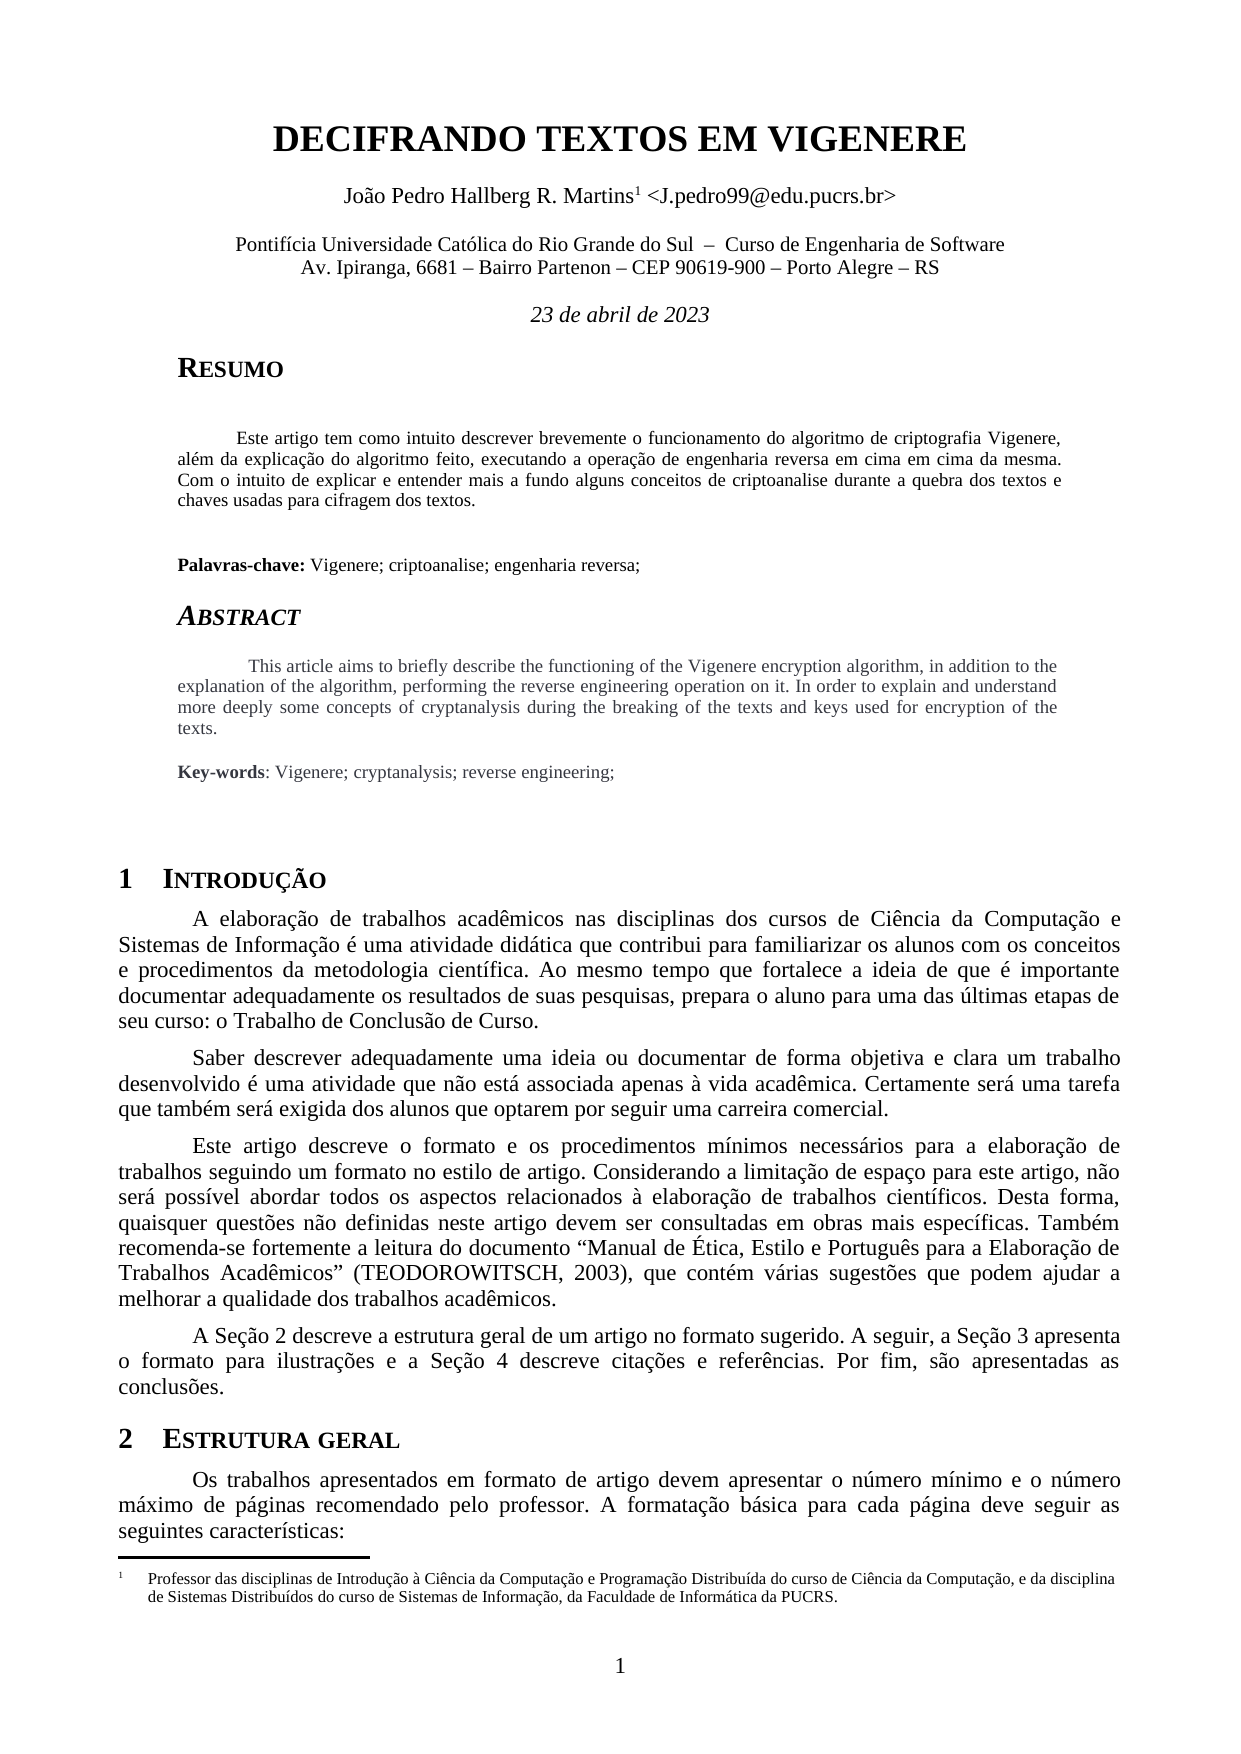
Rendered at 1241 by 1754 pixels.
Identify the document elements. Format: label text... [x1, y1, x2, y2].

text Palavras-chave: Vigenere; criptoanalise; engenharia reversa; [177, 555, 1063, 576]
text Este artigo descreve o formato e os procedimentos mínimos necessários para a elaboração de trabalhos seguindo um formato no estilo de artigo. Considerando a limitação de espaço para este artigo, não será possível abordar todos os aspectos relacionados à elaboração de trabalhos científicos. Desta forma, quaisquer questões não definidas neste artigo devem ser consultadas em obras mais específicas. Também recomenda-se fortemente a leitura do documento “Manual de Ética, Estilo e Português para a Elaboração de Trabalhos Acadêmicos” (TEODOROWITSCH, 2003), que contém várias sugestões que podem ajudar a melhorar a qualidade dos trabalhos acadêmicos. [118, 1133, 1122, 1311]
text Este artigo tem como intuito descrever brevemente o funcionamento do algoritmo de criptografia Vigenere, além da explicação do algoritmo feito, executando a operação de engenharia reversa em cima em cima da mesma. Com o intuito de explicar e entender mais a fundo alguns conceitos de criptoanalise durante a quebra dos textos e chaves usadas para cifragem dos textos. [177, 428, 1063, 511]
text 23 de abril de 2023 [118, 302, 1122, 328]
text Av. Ipiranga, 6681 – Bairro Partenon – CEP 90619-900 – Porto Alegre – RS [118, 256, 1122, 279]
subtitle Key-words: Vigenere; cryptanalysis; reverse engineering; [177, 762, 1057, 783]
text Os trabalhos apresentados em formato de artigo devem apresentar o número mínimo e o número máximo de páginas recomendado pelo professor. A formatação básica para cada página deve seguir as seguintes características: [118, 1467, 1122, 1543]
text Resumo [177, 351, 1063, 384]
text A elaboração de trabalhos acadêmicos nas disciplinas dos cursos de Ciência da Computação e Sistemas de Informação é uma atividade didática que contribui para familiarizar os alunos com os conceitos e procedimentos da metodologia científica. Ao mesmo tempo que fortalece a ideia de que é importante documentar adequadamente os resultados de suas pesquisas, prepara o aluno para uma das últimas etapas de seu curso: o Trabalho de Conclusão de Curso. [118, 906, 1122, 1033]
text Saber descrever adequadamente uma ideia ou documentar de forma objetiva e clara um trabalho desenvolvido é uma atividade que não está associada apenas à vida acadêmica. Certamente será uma tarefa que também será exigida dos alunos que optarem por seguir uma carreira comercial. [118, 1045, 1122, 1121]
text Pontifícia Universidade Católica do Rio Grande do Sul – Curso de Engenharia de Software [118, 232, 1122, 256]
subtitle Estrutura geral [118, 1423, 1122, 1455]
text Professor das disciplinas de Introdução à Ciência da Computação e Programação Distribuída do curso de Ciência da Computação, e da disciplina de Sistemas Distribuídos do curso de Sistemas de Informação, da Faculdade de Informática da PUCRS. [118, 1569, 1122, 1606]
text Decifrando Textos em Vigenere [118, 118, 1122, 160]
text Abstract [177, 599, 1063, 632]
subtitle This article aims to briefly describe the functioning of the Vigenere encryption algorithm, in addition to the explanation of the algorithm, performing the reverse engineering operation on it. In order to explain and understand more deeply some concepts of cryptanalysis during the breaking of the texts and keys used for encryption of the texts. [177, 655, 1057, 738]
text João Pedro Hallberg R. Martins <J.pedro99@edu.pucrs.br> [118, 183, 1122, 209]
subtitle Introdução [118, 862, 1122, 894]
text A Seção 2 descreve a estrutura geral de um artigo no formato sugerido. A seguir, a Seção 3 apresenta o formato para ilustrações e a Seção 4 descreve citações e referências. Por fim, são apresentadas as conclusões. [118, 1323, 1122, 1399]
